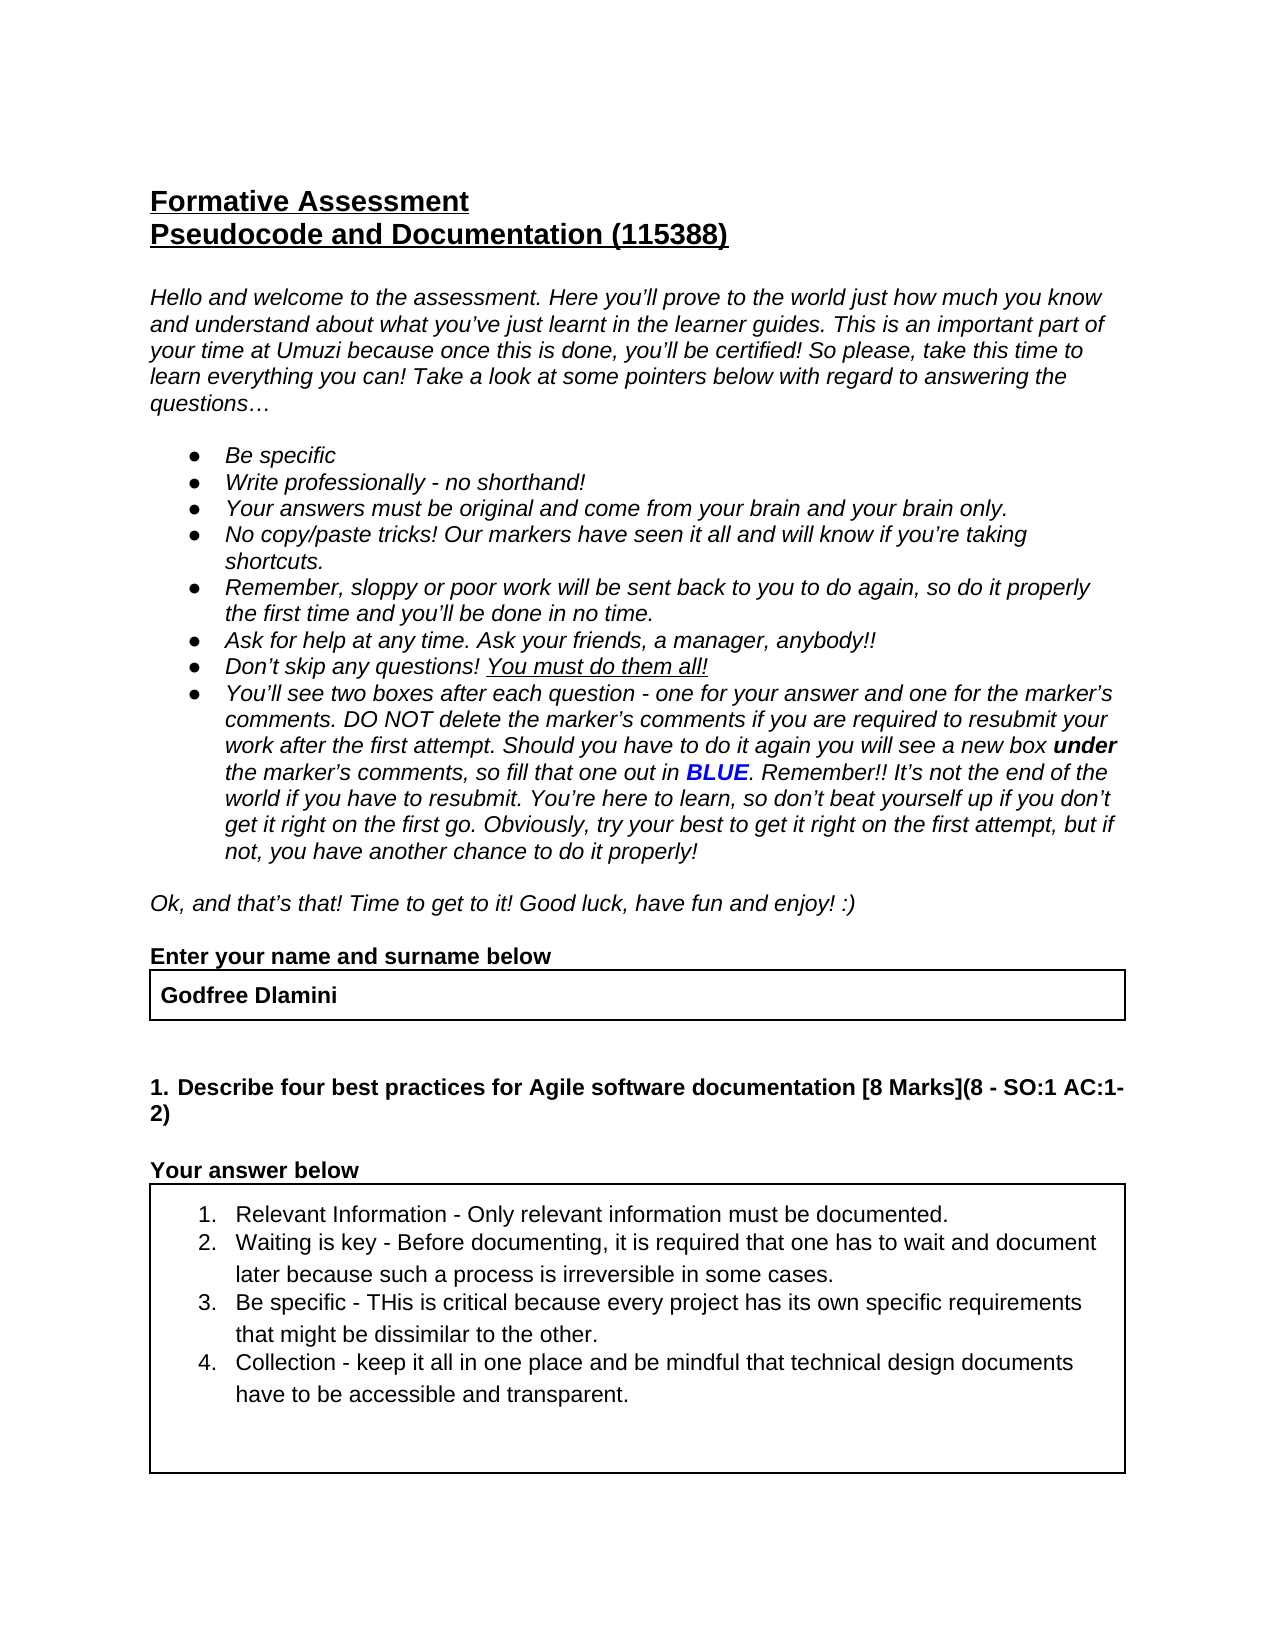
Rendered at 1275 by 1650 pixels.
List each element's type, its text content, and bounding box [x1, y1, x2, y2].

text Pseudocode and Documentation (115388) [150, 217, 1125, 251]
text Your answer below [150, 1157, 1125, 1183]
table_header Relevant Information - Only relevant information must be documented. Waiting is key - Before documenting, it is required that one has to wait and document later because such a process is irreversible in some cases. Be specific - THis is critical because every project has its own specific requirements that might be dissimilar to the other. Collection - keep it all in one place and be mindful that technical design documents have to be accessible and transparent. [151, 1185, 1124, 1472]
list Be specific [187, 442, 1125, 469]
list Write professionally - no shorthand! [187, 469, 1125, 495]
list Don’t skip any questions! You must do them all! [187, 653, 1125, 679]
list Remember, sloppy or poor work will be sent back to you to do again, so do it properly the first time and you’ll be done in no time. [187, 574, 1125, 627]
text 1. Describe four best practices for Agile software documentation [8 Marks](8 - SO:1 AC:1-2) [150, 1073, 1125, 1126]
text Formative Assessment [150, 183, 1125, 217]
list Your answers must be original and come from your brain and your brain only. [187, 495, 1125, 521]
list You’ll see two boxes after each question - one for your answer and one for the marker’s comments. DO NOT delete the marker’s comments if you are required to resubmit your work after the first attempt. Should you have to do it again you will see a new box under the marker’s comments, so fill that one out in BLUE. Remember!! It’s not the end of the world if you have to resubmit. You’re here to learn, so don’t beat yourself up if you don’t get it right on the first go. Obviously, try your best to get it right on the first attempt, but if not, you have another chance to do it properly! [187, 679, 1125, 864]
text Enter your name and surname below [150, 943, 1125, 969]
table_header Godfree Dlamini [151, 971, 1124, 1019]
list Ask for help at any time. Ask your friends, a manager, anybody!! [187, 627, 1125, 653]
text Ok, and that’s that! Time to get to it! Good luck, have fun and enjoy! :) [150, 890, 1125, 917]
text Hello and welcome to the assessment. Here you’ll prove to the world just how much you know and understand about what you’ve just learnt in the learner guides. This is an important part of your time at Umuzi because once this is done, you’ll be certified! So please, take this time to learn everything you can! Take a look at some pointers below with regard to answering the questions… [150, 284, 1125, 416]
list No copy/paste tricks! Our markers have seen it all and will know if you’re taking shortcuts. [187, 521, 1125, 574]
